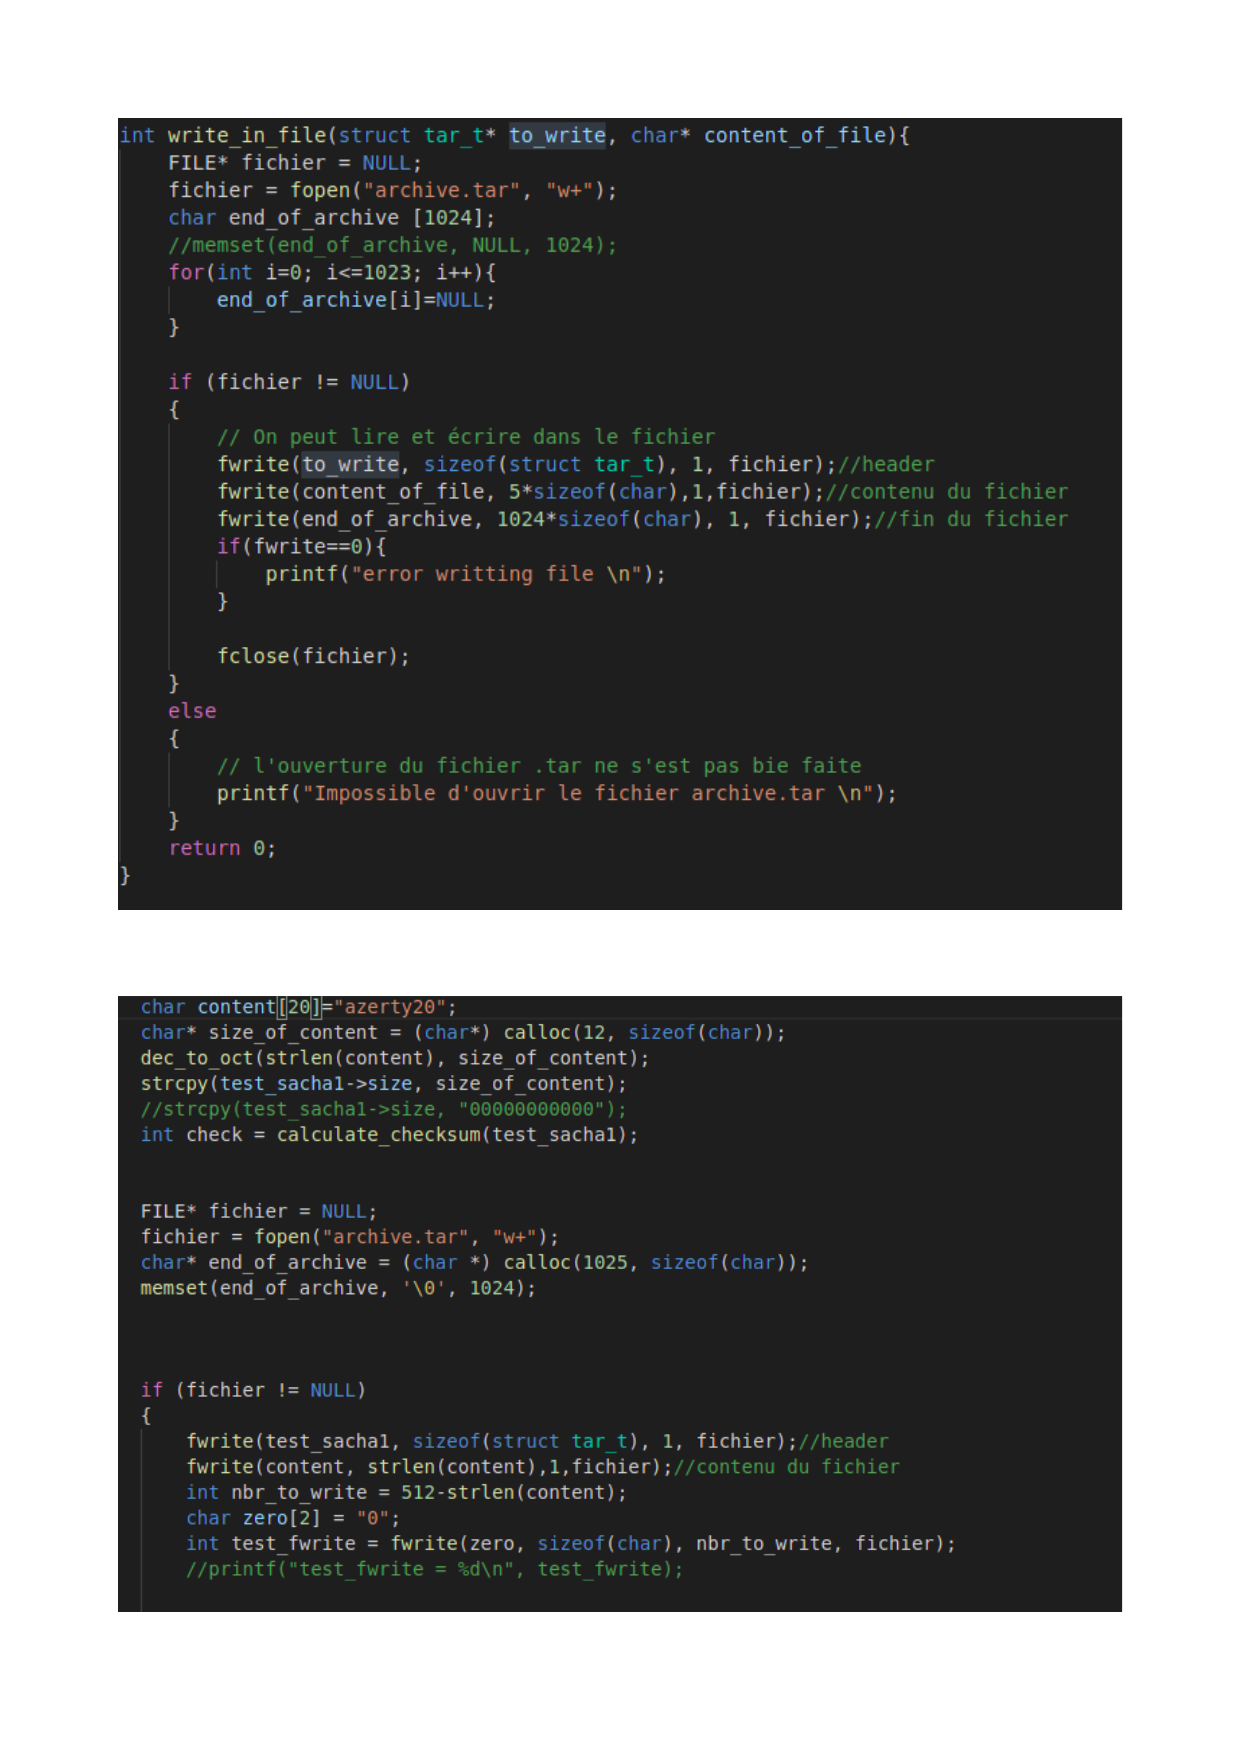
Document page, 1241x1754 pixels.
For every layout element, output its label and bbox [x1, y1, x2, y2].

picture [118, 996, 1123, 1612]
picture [118, 118, 1123, 910]
